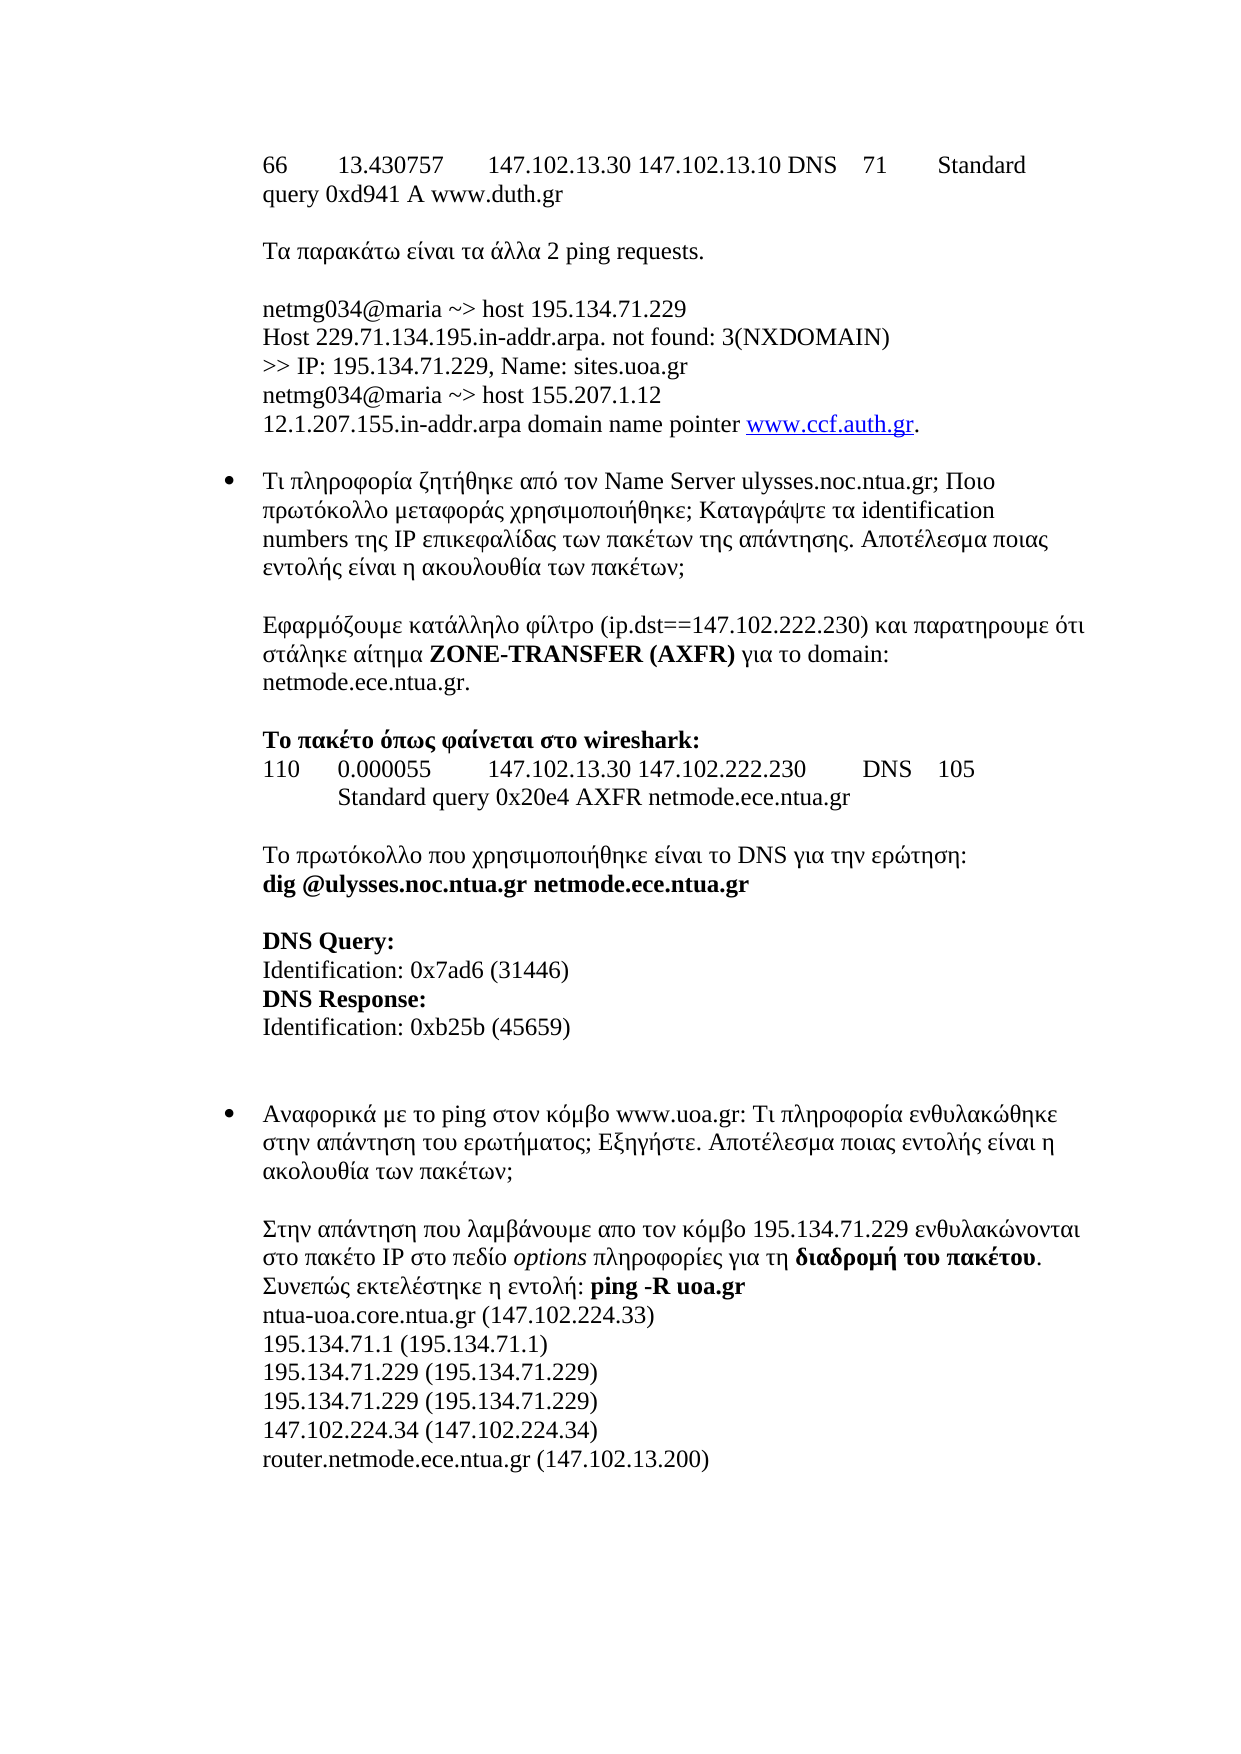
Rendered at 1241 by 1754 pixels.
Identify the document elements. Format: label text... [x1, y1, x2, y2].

text >> IP: 195.134.71.229, Name: sites.uoa.gr [262, 351, 1087, 380]
text dig @ulysses.noc.ntua.gr netmode.ece.ntua.gr [262, 869, 1087, 897]
text Identification: 0xb25b (45659) [262, 1012, 1087, 1041]
text ntua-uoa.core.ntua.gr (147.102.224.33) [262, 1300, 1087, 1329]
text router.netmode.ece.ntua.gr (147.102.13.200) [262, 1444, 1087, 1472]
list Τι πληροφορία ζητήθηκε από τον Name Server ulysses.noc.ntua.gr; Ποιο πρωτόκολλο μεταφοράς χρησιμοποιήθηκε; Καταγράψτε τα identification numbers της IP επικεφαλίδας των πακέτων της απάντησης. Αποτέλεσμα ποιας εντολής είναι η ακουλουθία των πακέτων; [225, 466, 1087, 581]
text netmg034@maria ~> host 195.134.71.229 [262, 294, 1087, 322]
text 195.134.71.229 (195.134.71.229) [262, 1386, 1087, 1415]
list Αναφορικά με το ping στον κόμβο www.uoa.gr: Τι πληροφορία ενθυλακώθηκε στην απάντηση του ερωτήματος; Εξηγήστε. Αποτέλεσμα ποιας εντολής είναι η ακολουθία των πακέτων; [225, 1099, 1087, 1185]
text DNS Query: [262, 926, 1087, 955]
text 195.134.71.1 (195.134.71.1) [262, 1329, 1087, 1357]
text 12.1.207.155.in-addr.arpa domain name pointer www.ccf.auth.gr. [262, 409, 1087, 437]
text Συνεπώς εκτελέστηκε η εντολή: ping -R uoa.gr [262, 1271, 1087, 1300]
text Το πακέτο όπως φαίνεται στο wireshark: [262, 725, 1087, 754]
text Identification: 0x7ad6 (31446) [262, 955, 1087, 984]
text 195.134.71.229 (195.134.71.229) [262, 1357, 1087, 1386]
text Τα παρακάτω είναι τα άλλα 2 ping requests. [187, 236, 1087, 265]
text netmg034@maria ~> host 155.207.1.12 [187, 380, 1087, 409]
text Εφαρμόζουμε κατάλληλο φίλτρο (ip.dst==147.102.222.230) και παρατηρουμε ότι στάληκε αίτημα ZONE-TRANSFER (AXFR) για το domain: netmode.ece.ntua.gr. [262, 610, 1087, 696]
text Στην απάντηση που λαμβάνουμε απο τον κόμβο 195.134.71.229 ενθυλακώνονται στο πακέτο IP στο πεδίο options πληροφορίες για τη διαδρομή του πακέτου. [262, 1214, 1087, 1271]
text DNS Response: [262, 984, 1087, 1012]
text 110 0.000055 147.102.13.30 147.102.222.230 DNS 105 Standard query 0x20e4 AXFR netmode.ece.ntua.gr [262, 754, 1087, 811]
text 66 13.430757 147.102.13.30 147.102.13.10 DNS 71 Standard query 0xd941 A www.duth.gr [262, 150, 1087, 207]
text Host 229.71.134.195.in-addr.arpa. not found: 3(NXDOMAIN) [262, 322, 1087, 351]
text To πρωτόκολλο που χρησιμοποιήθηκε είναι το DNS για την ερώτηση: [262, 840, 1087, 869]
text 147.102.224.34 (147.102.224.34) [262, 1415, 1087, 1444]
